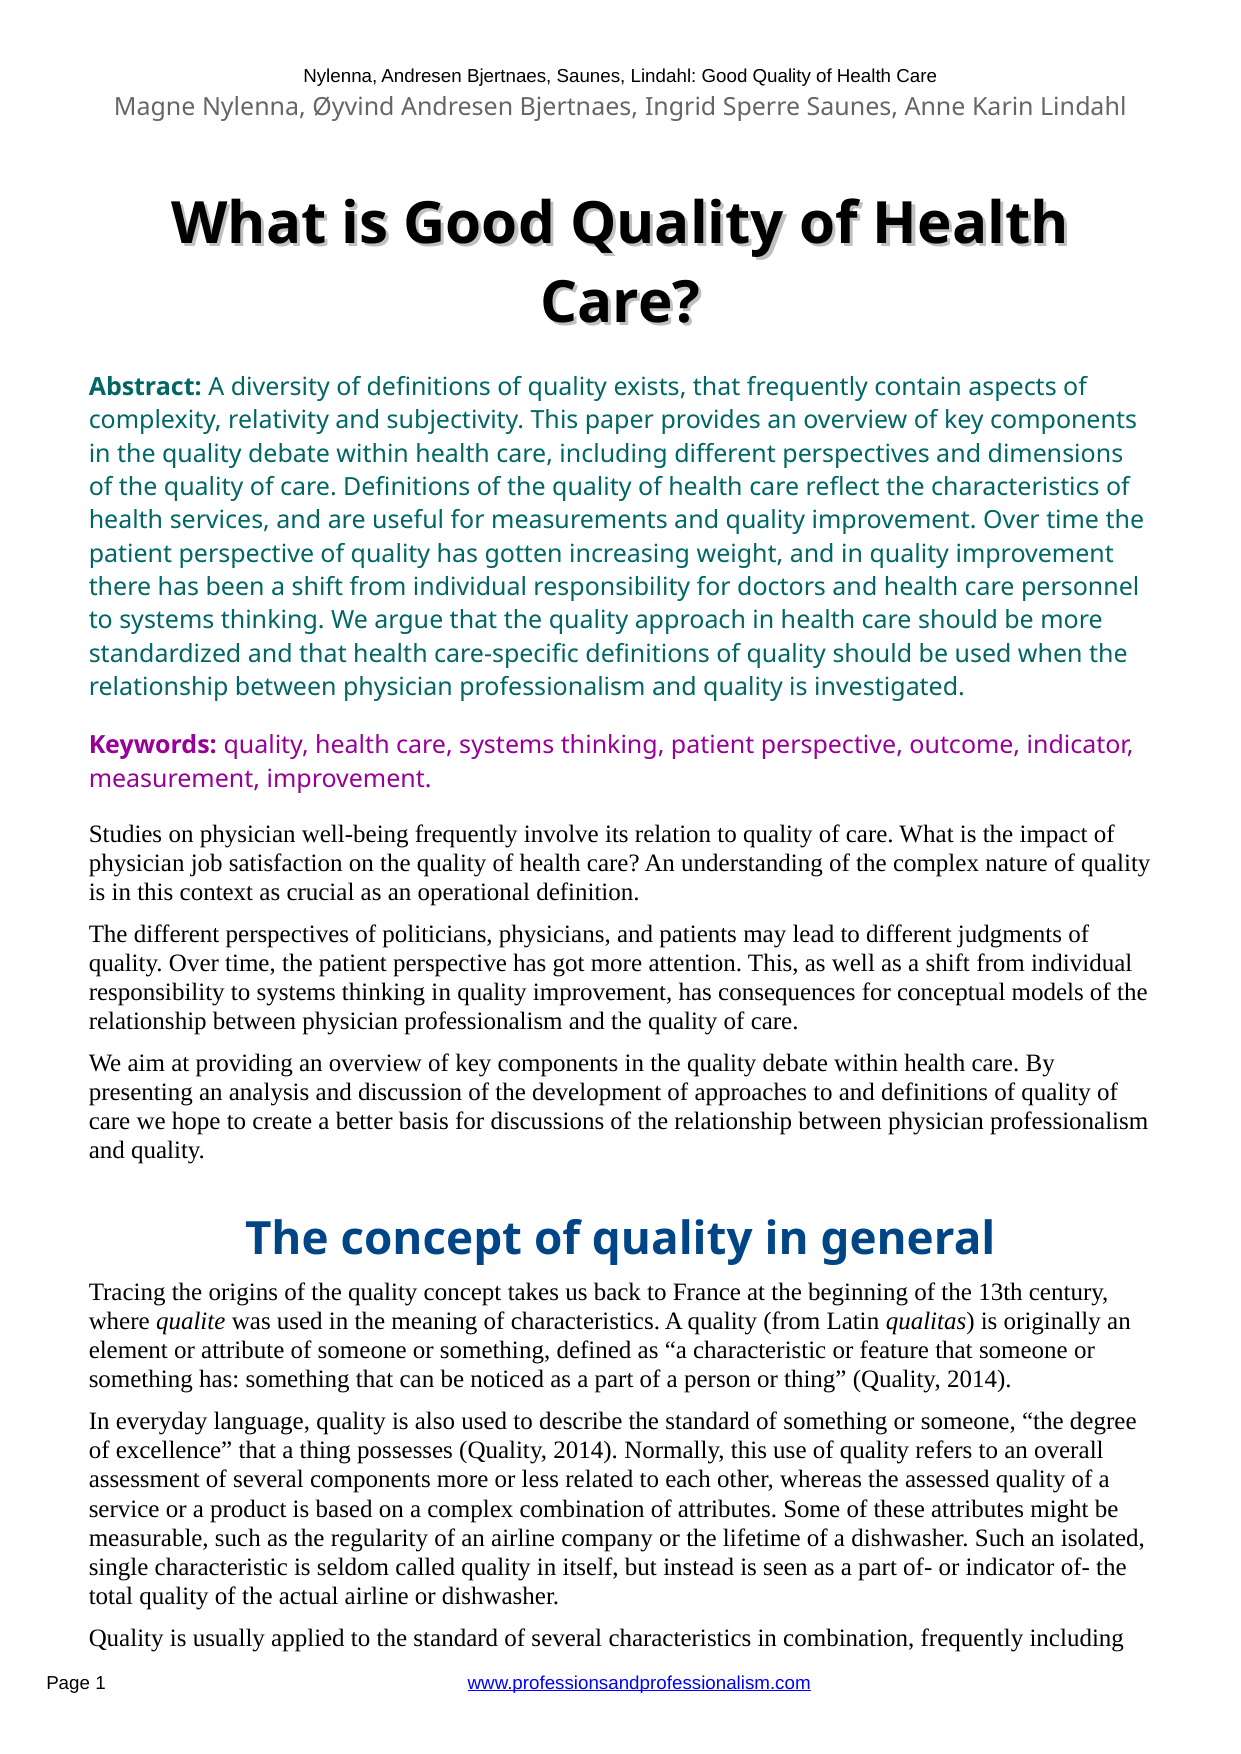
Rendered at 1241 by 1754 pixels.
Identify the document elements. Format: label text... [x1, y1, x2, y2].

text Quality is usually applied to the standard of several characteristics in combination, frequently including [88, 1623, 1152, 1652]
text Magne Nylenna, Øyvind Andresen Bjertnaes, Ingrid Sperre Saunes, Anne Karin Lindahl [88, 88, 1152, 122]
text In everyday language, quality is also used to describe the standard of something or someone, “the degree of excellence” that a thing possesses (Quality, 2014). Normally, this use of quality refers to an overall assessment of several components more or less related to each other, whereas the assessed quality of a service or a product is based on a complex combination of attributes. Some of these attributes might be measurable, such as the regularity of an airline company or the lifetime of a dishwasher. Such an isolated, single characteristic is seldom called quality in itself, but instead is seen as a part of- or indicator of- the total quality of the actual airline or dishwasher. [88, 1406, 1152, 1610]
text Keywords: quality, health care, systems thinking, patient perspective, outcome, indicator, measurement, improvement. [88, 727, 1152, 794]
text The different perspectives of politicians, physicians, and patients may lead to different judgments of quality. Over time, the patient perspective has got more attention. This, as well as a shift from individual responsibility to systems thinking in quality improvement, has consequences for conceptual models of the relationship between physician professionalism and the quality of care. [88, 919, 1152, 1035]
text Abstract: A diversity of definitions of quality exists, that frequently contain aspects of complexity, relativity and subjectivity. This paper provides an overview of key components in the quality debate within health care, including different perspectives and dimensions of the quality of care. Definitions of the quality of health care reflect the characteristics of health services, and are useful for measurements and quality improvement. Over time the patient perspective of quality has gotten increasing weight, and in quality improvement there has been a shift from individual responsibility for doctors and health care personnel to systems thinking. We argue that the quality approach in health care should be more standardized and that health care-specific definitions of quality should be used when the relationship between physician professionalism and quality is investigated. [88, 369, 1152, 702]
subtitle The concept of quality in general [88, 1214, 1152, 1264]
text We aim at providing an overview of key components in the quality debate within health care. By presenting an analysis and discussion of the development of approaches to and definitions of quality of care we hope to create a better basis for discussions of the relationship between physician professionalism and quality. [88, 1048, 1152, 1164]
text Tracing the origins of the quality concept takes us back to France at the beginning of the 13th century, where qualite was used in the meaning of characteristics. A quality (from Latin qualitas) is originally an element or attribute of someone or something, defined as “a characteristic or feature that someone or something has: something that can be noticed as a part of a person or thing” (Quality, 2014). [88, 1277, 1152, 1394]
title What is Good Quality of Health Care? [88, 181, 1152, 339]
text Studies on physician well-being frequently involve its relation to quality of care. What is the impact of physician job satisfaction on the quality of health care? An understanding of the complex nature of quality is in this context as crucial as an operational definition. [88, 819, 1152, 906]
